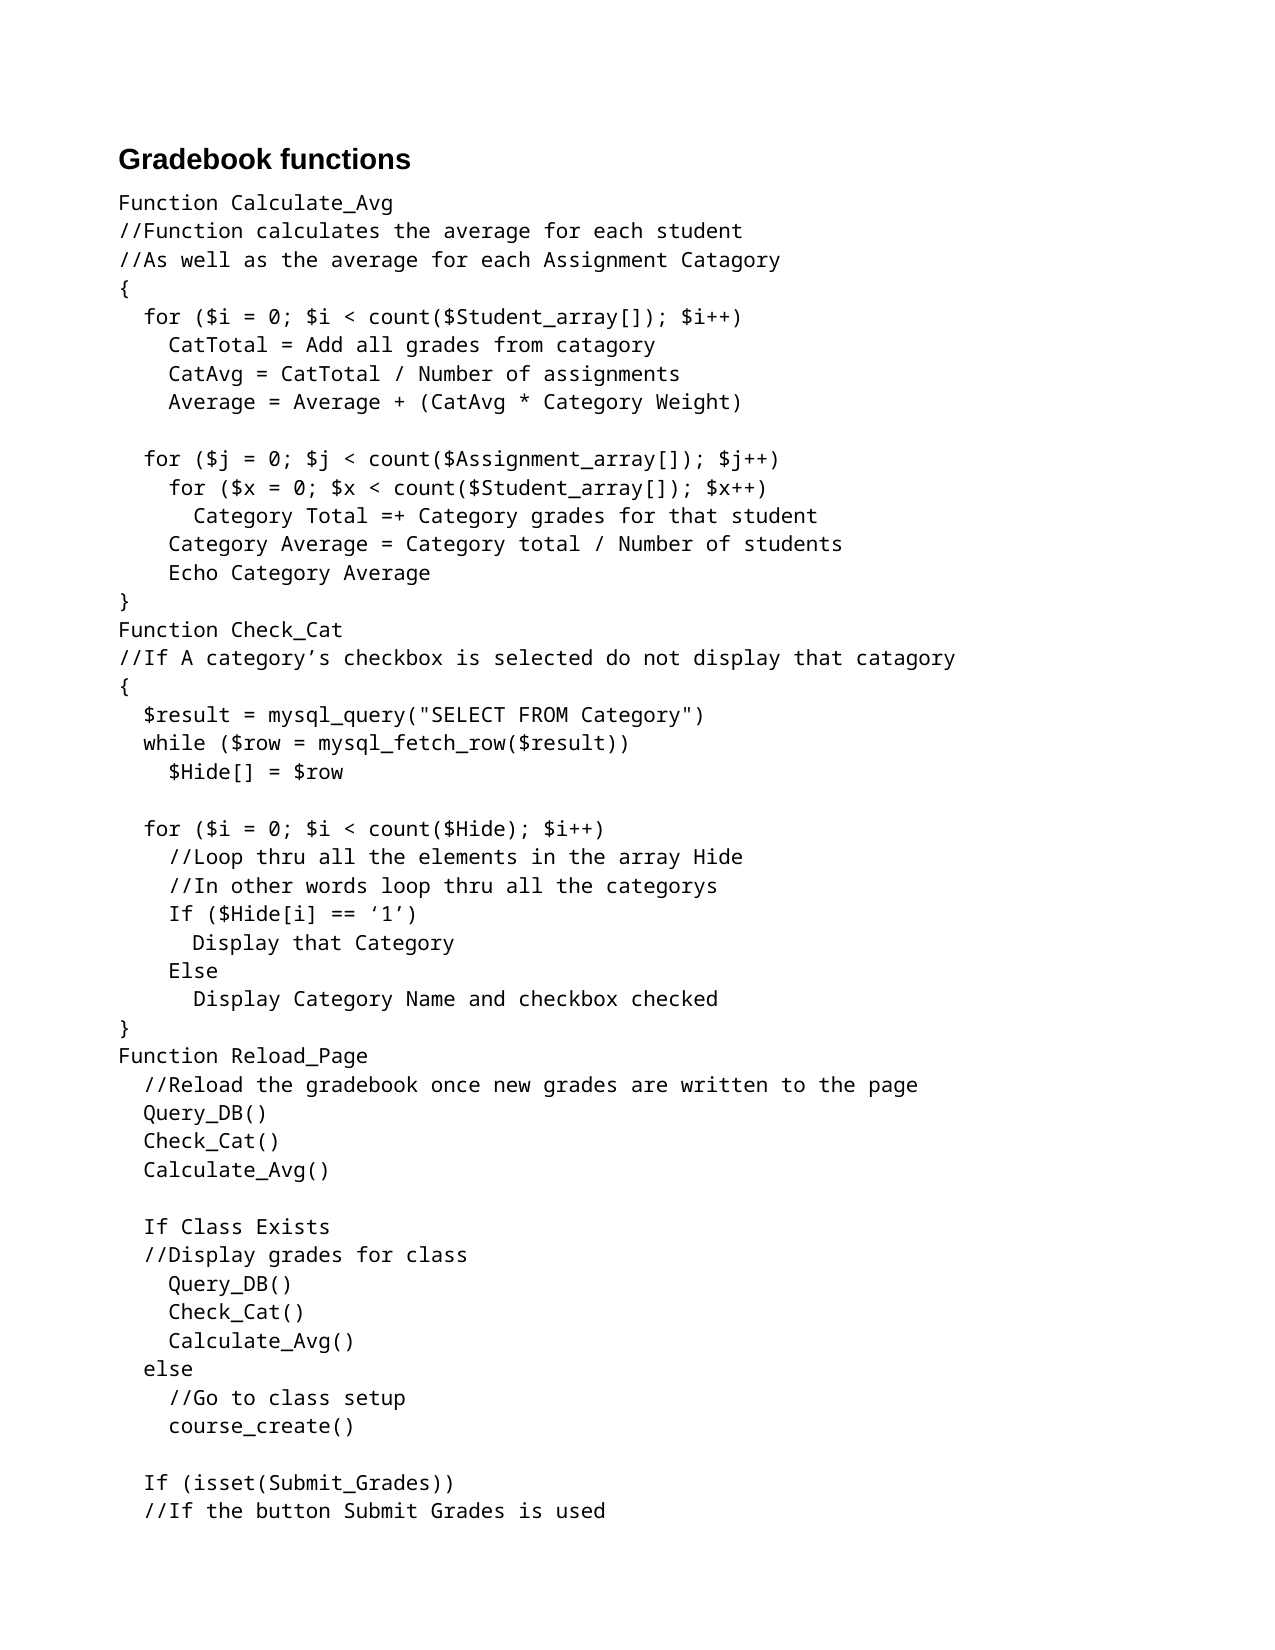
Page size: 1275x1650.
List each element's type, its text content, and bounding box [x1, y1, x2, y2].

text //Display grades for class [118, 1240, 1157, 1269]
text //If A category’s checkbox is selected do not display that catagory [118, 643, 1157, 672]
text If ($Hide[i] == ‘1’) [118, 899, 1157, 928]
text //As well as the average for each Assignment Catagory [118, 245, 1157, 273]
text Average = Average + (CatAvg * Category Weight) [118, 387, 1157, 416]
text $result = mysql_query("SELECT FROM Category") [118, 700, 1157, 728]
text //In other words loop thru all the categorys [118, 871, 1157, 899]
text course_create() [118, 1411, 1157, 1439]
text Check_Cat() [118, 1127, 1157, 1155]
text for ($j = 0; $j < count($Assignment_array[]); $j++) [118, 444, 1157, 473]
text CatAvg = CatTotal / Number of assignments [118, 359, 1157, 387]
text Display Category Name and checkbox checked [118, 984, 1157, 1013]
text Query_DB() [118, 1098, 1157, 1127]
text for ($x = 0; $x < count($Student_array[]); $x++) [118, 473, 1157, 501]
text Check_Cat() [118, 1297, 1157, 1326]
text while ($row = mysql_fetch_row($result)) [118, 728, 1157, 757]
text else [118, 1354, 1157, 1383]
text //Reload the gradebook once new grades are written to the page [118, 1070, 1157, 1098]
text If Class Exists [118, 1212, 1157, 1240]
text Category Average = Category total / Number of students [118, 529, 1157, 558]
text Display that Category [118, 928, 1157, 956]
text Category Total =+ Category grades for that student [118, 501, 1157, 529]
text //Loop thru all the elements in the array Hide [118, 842, 1157, 871]
text Calculate_Avg() [118, 1326, 1157, 1354]
text Calculate_Avg() [118, 1155, 1157, 1183]
text If (isset(Submit_Grades)) [118, 1468, 1157, 1496]
text for ($i = 0; $i < count($Student_array[]); $i++) [118, 302, 1157, 330]
subtitle Gradebook functions [118, 143, 1157, 176]
text Echo Category Average [118, 558, 1157, 586]
text CatTotal = Add all grades from catagory [118, 330, 1157, 359]
text //Go to class setup [118, 1383, 1157, 1411]
text Else [118, 956, 1157, 984]
text { [118, 273, 1157, 302]
text { [118, 672, 1157, 700]
text Function Reload_Page [118, 1041, 1157, 1070]
text Query_DB() [118, 1269, 1157, 1297]
text } [118, 586, 1157, 615]
text //If the button Submit Grades is used [118, 1496, 1157, 1525]
text Function Calculate_Avg [118, 188, 1157, 217]
text } [118, 1013, 1157, 1041]
text Function Check_Cat [118, 615, 1157, 643]
text $Hide[] = $row [118, 757, 1157, 785]
text for ($i = 0; $i < count($Hide); $i++) [118, 814, 1157, 842]
text //Function calculates the average for each student [118, 217, 1157, 245]
